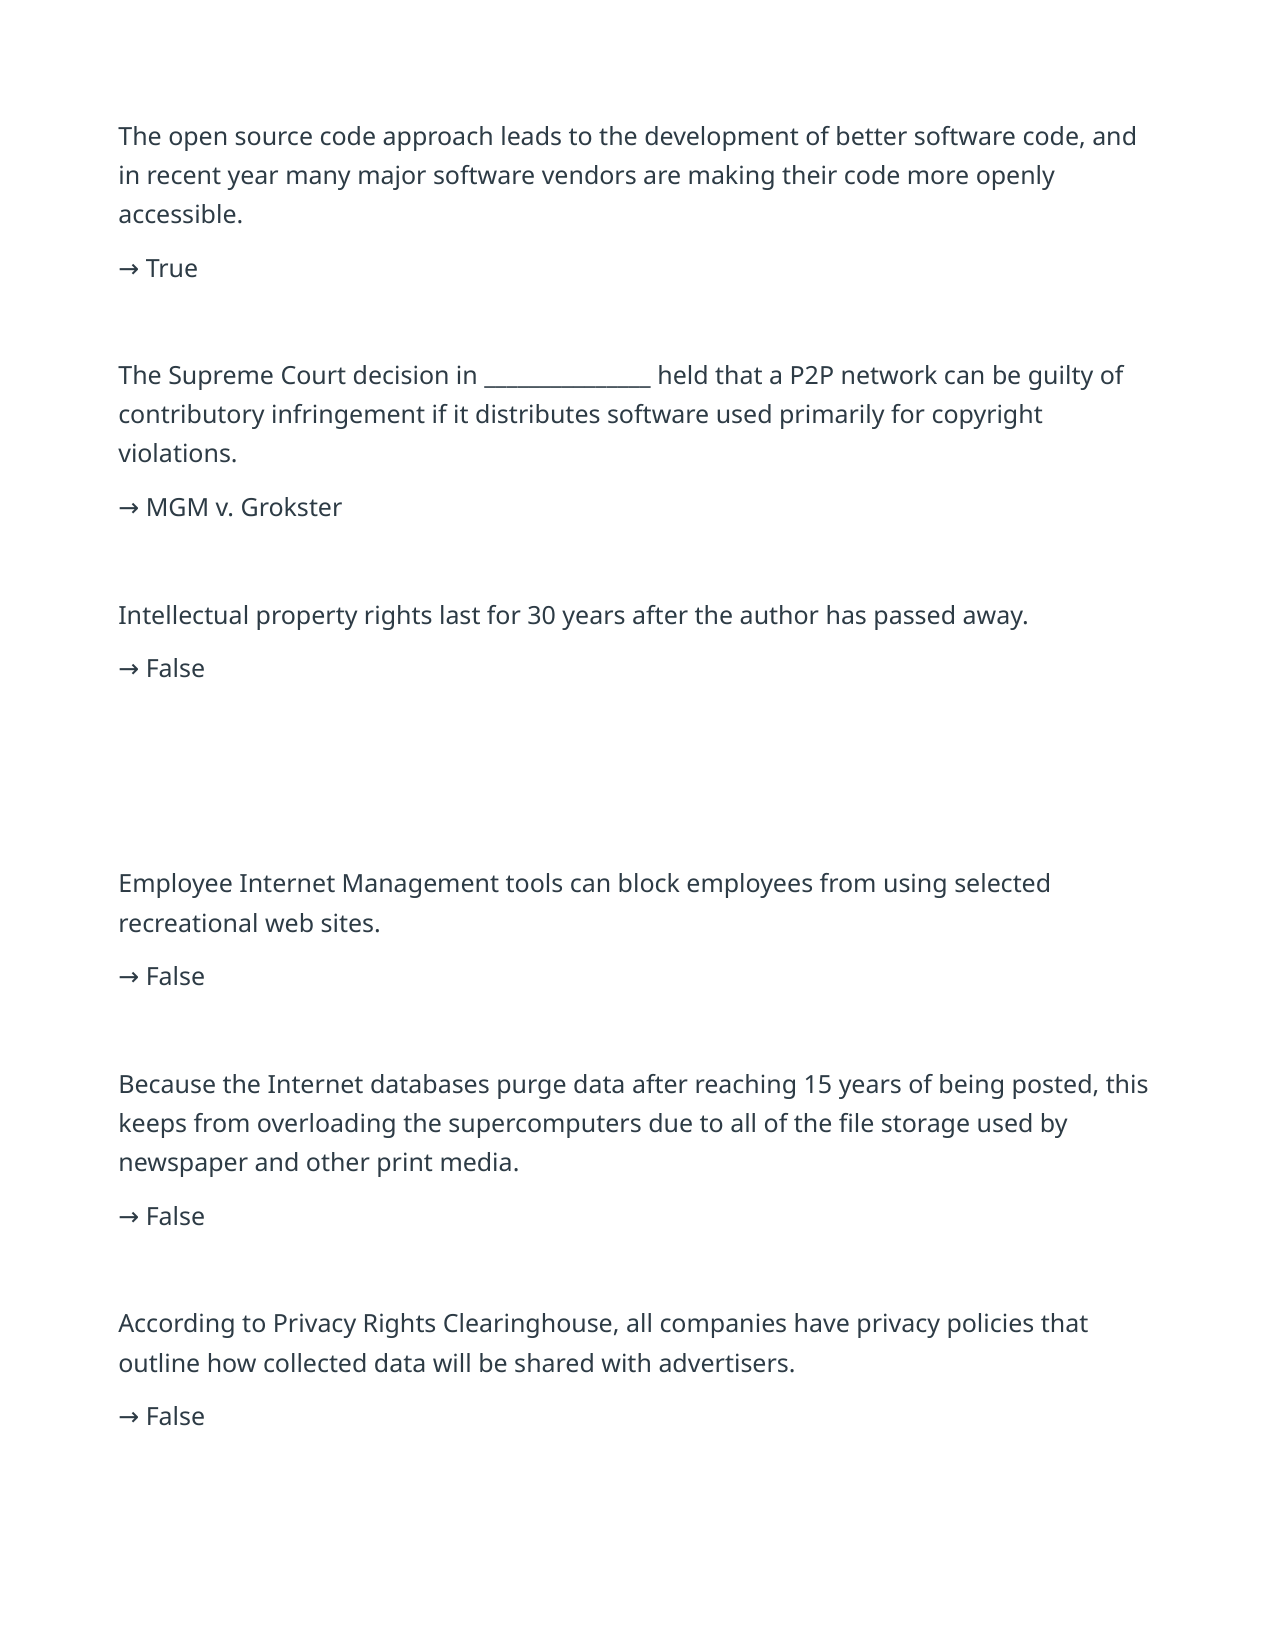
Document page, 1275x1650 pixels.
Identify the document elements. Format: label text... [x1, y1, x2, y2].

text → False [118, 1198, 1157, 1233]
text → True [118, 250, 1157, 284]
text Intellectual property rights last for 30 years after the author has passed away. [118, 597, 1157, 631]
text The Supreme Court decision in _______________ held that a P2P network can be guilty of contributory infringement if it distributes software used primarily for copyright violations. [118, 358, 1157, 470]
text → False [118, 651, 1157, 685]
text → False [118, 1399, 1157, 1433]
text The open source code approach leads to the development of better software code, and in recent year many major software vendors are making their code more openly accessible. [118, 118, 1157, 231]
text Employee Internet Management tools can block employees from using selected recreational web sites. [118, 866, 1157, 939]
text Because the Internet databases purge data after reaching 15 years of being posted, this keeps from overloading the supercomputers due to all of the file storage used by newspaper and other print media. [118, 1066, 1157, 1179]
text According to Privacy Rights Clearinghouse, all companies have privacy policies that outline how collected data will be shared with advertisers. [118, 1306, 1157, 1379]
text → False [118, 959, 1157, 993]
text → MGM v. Grokster [118, 490, 1157, 524]
